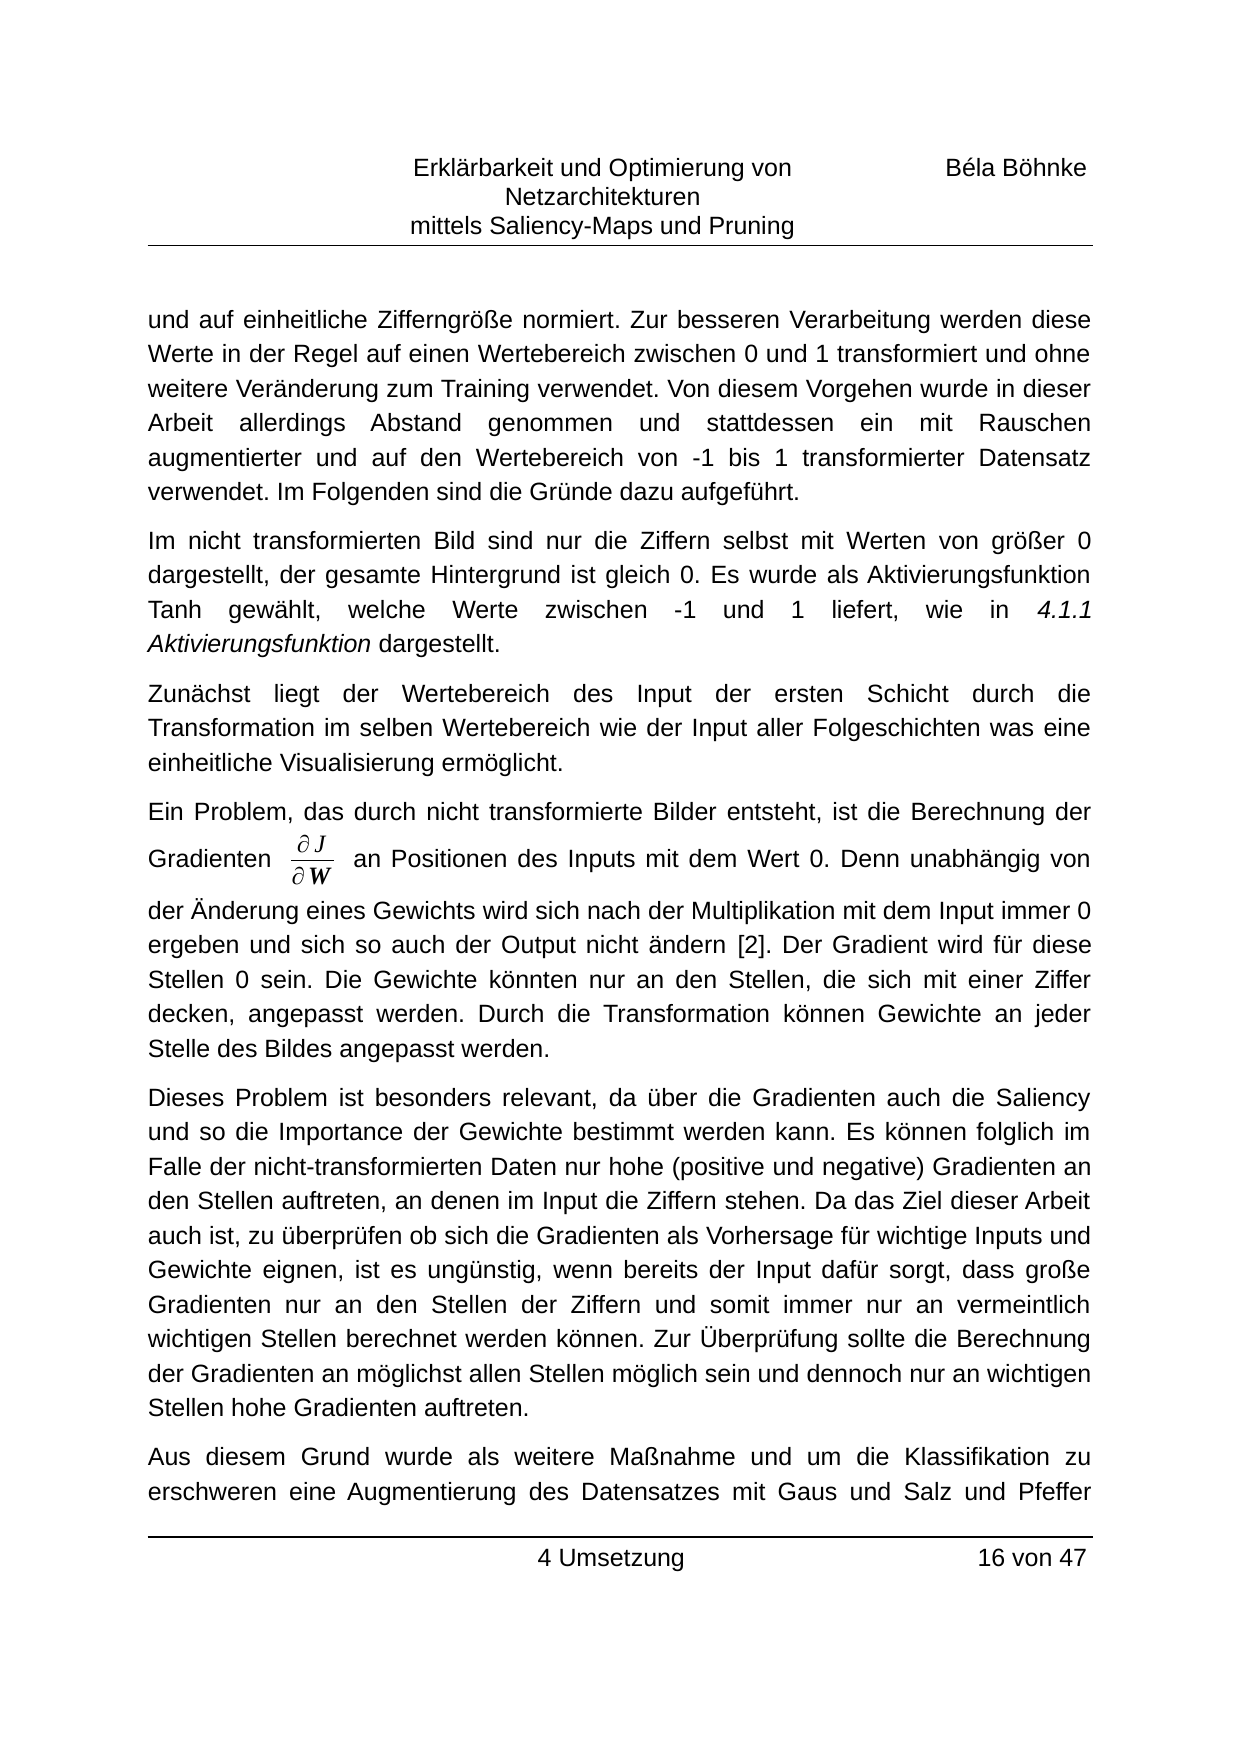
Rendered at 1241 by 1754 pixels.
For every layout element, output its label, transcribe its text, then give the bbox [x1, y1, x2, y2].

text Dieses Problem ist besonders relevant, da über die Gradienten auch die Saliency und so die Importance der Gewichte bestimmt werden kann. Es können folglich im Falle der nicht-transformierten Daten nur hohe (positive und negative) Gradienten an den Stellen auftreten, an denen im Input die Ziffern stehen. Da das Ziel dieser Arbeit auch ist, zu überprüfen ob sich die Gradienten als Vorhersage für wichtige Inputs und Gewichte eignen, ist es ungünstig, wenn bereits der Input dafür sorgt, dass große Gradienten nur an den Stellen der Ziffern und somit immer nur an vermeintlich wichtigen Stellen berechnet werden können. Zur Überprüfung sollte die Berechnung der Gradienten an möglichst allen Stellen möglich sein und dennoch nur an wichtigen Stellen hohe Gradienten auftreten. [148, 1083, 1093, 1422]
text und auf einheitliche Zifferngröße normiert. Zur besseren Verarbeitung werden diese Werte in der Regel auf einen Wertebereich zwischen 0 und 1 transformiert und ohne weitere Veränderung zum Training verwendet. Von diesem Vorgehen wurde in dieser Arbeit allerdings Abstand genommen und stattdessen ein mit Rauschen augmentierter und auf den Wertebereich von -1 bis 1 transformierter Datensatz verwendet. Im Folgenden sind die Gründe dazu aufgeführt. [148, 304, 1093, 506]
text Zunächst liegt der Wertebereich des Input der ersten Schicht durch die Transformation im selben Wertebereich wie der Input aller Folgeschichten was eine einheitliche Visualisierung ermöglicht. [148, 678, 1093, 776]
text Aus diesem Grund wurde als weitere Maßnahme und um die Klassifikation zu erschweren eine Augmentierung des Datensatzes mit Gaus und Salz und Pfeffer [148, 1442, 1093, 1505]
text Ein Problem, das durch nicht transformierte Bilder entsteht, ist die Berechnung der Gradientenan Positionen des Inputs mit dem Wert 0. Denn unabhängig von der Änderung eines Gewichts wird sich nach der Multiplikation mit dem Input immer 0 ergeben und sich so auch der Output nicht ändern [2]. Der Gradient wird für diese Stellen 0 sein. Die Gewichte könnten nur an den Stellen, die sich mit einer Ziffer decken, angepasst werden. Durch die Transformation können Gewichte an jeder Stelle des Bildes angepasst werden. [148, 797, 1093, 1062]
text Im nicht transformierten Bild sind nur die Ziffern selbst mit Werten von größer 0 dargestellt, der gesamte Hintergrund ist gleich 0. Es wurde als Aktivierungsfunktion Tanh gewählt, welche Werte zwischen -1 und 1 liefert, wie in 4.1.1 Aktivierungsfunktion dargestellt. [148, 526, 1093, 658]
